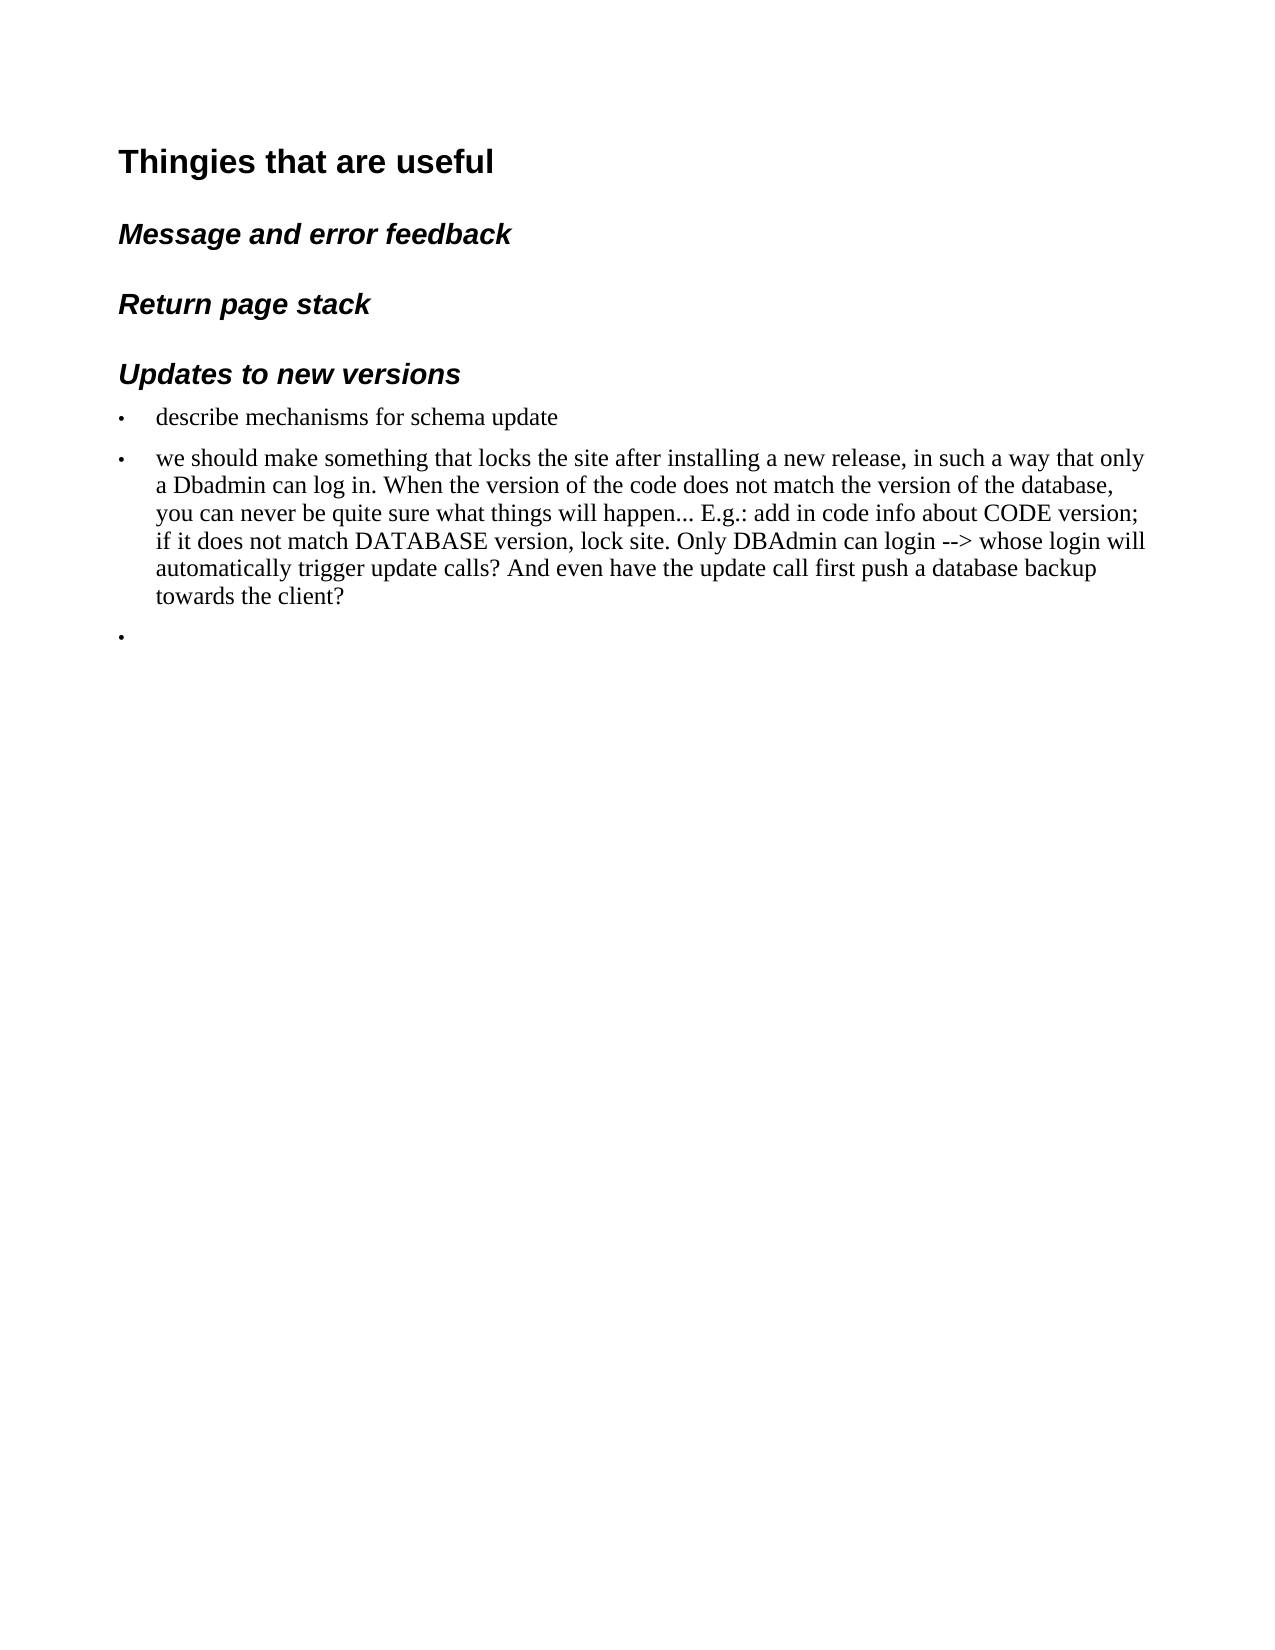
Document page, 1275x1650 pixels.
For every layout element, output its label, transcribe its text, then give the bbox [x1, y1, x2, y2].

subtitle Return page stack [118, 288, 1157, 321]
subtitle Thingies that are useful [118, 143, 1157, 181]
list describe mechanisms for schema update [118, 403, 1157, 431]
subtitle Updates to new versions [118, 358, 1157, 391]
list we should make something that locks the site after installing a new release, in such a way that only a Dbadmin can log in. When the version of the code does not match the version of the database, you can never be quite sure what things will happen... E.g.: add in code info about CODE version; if it does not match DATABASE version, lock site. Only DBAdmin can login --> whose login will automatically trigger update calls? And even have the update call first push a database backup towards the client? [118, 444, 1157, 610]
subtitle Message and error feedback [118, 218, 1157, 251]
